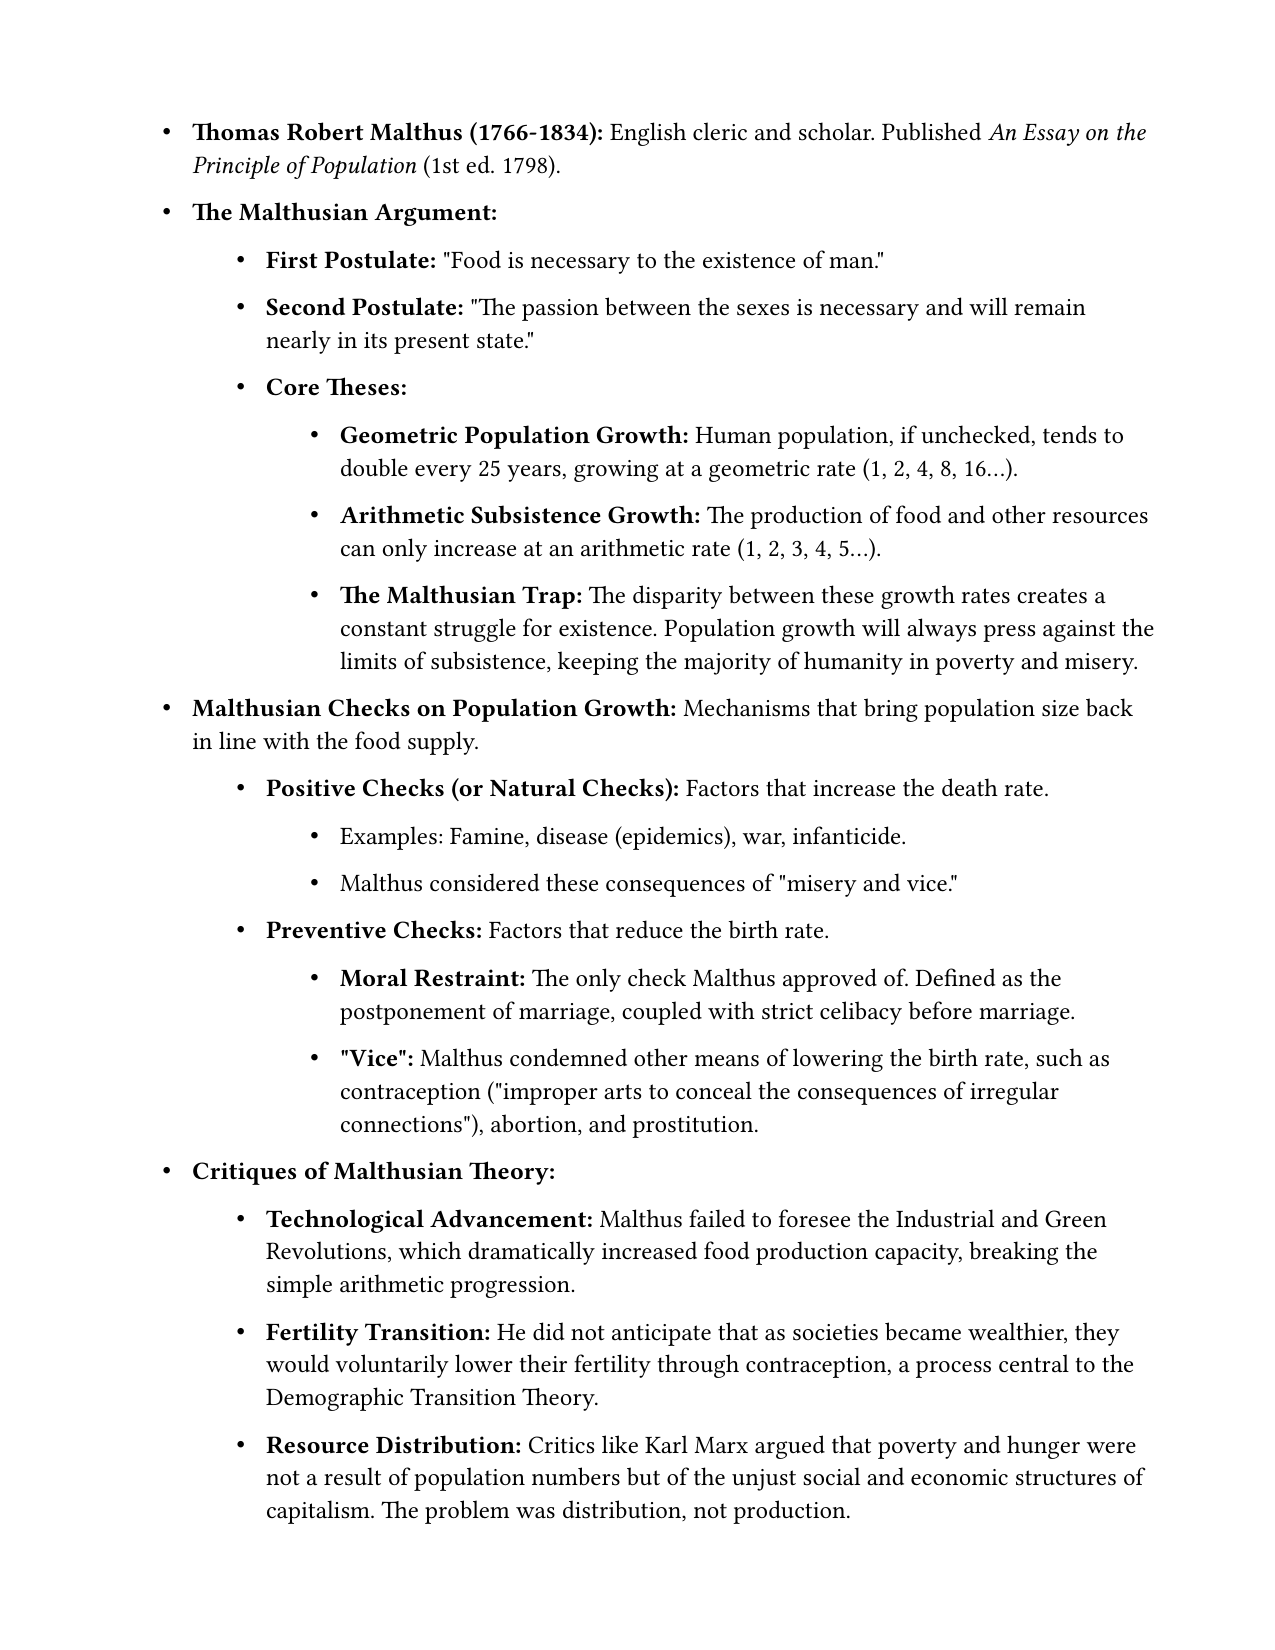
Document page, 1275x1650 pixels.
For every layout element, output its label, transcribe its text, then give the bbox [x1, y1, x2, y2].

list Resource Distribution: Critics like Karl Marx argued that poverty and hunger were not a result of population numbers but of the unjust social and economic structures of capitalism. The problem was distribution, not production. [236, 1431, 1157, 1525]
list Core Theses: [236, 373, 1157, 402]
list First Postulate: "Food is necessary to the existence of man." [236, 246, 1157, 274]
list Malthusian Checks on Population Growth: Mechanisms that bring population size back in line with the food supply. [162, 694, 1157, 756]
list "Vice": Malthus condemned other means of lowering the birth rate, such as contraception ("improper arts to conceal the consequences of irregular connections"), abortion, and prostitution. [310, 1044, 1157, 1138]
list The Malthusian Trap: The disparity between these growth rates creates a constant struggle for existence. Population growth will always press against the limits of subsistence, keeping the majority of humanity in poverty and misery. [310, 581, 1157, 675]
list Technological Advancement: Malthus failed to foresee the Industrial and Green Revolutions, which dramatically increased food production capacity, breaking the simple arithmetic progression. [236, 1204, 1157, 1299]
list Preventive Checks: Factors that reduce the birth rate. [236, 917, 1157, 945]
list Malthus considered these consequences of "misery and vice." [310, 869, 1157, 898]
list Moral Restraint: The only check Malthus approved of. Defined as the postponement of marriage, coupled with strict celibacy before marriage. [310, 964, 1157, 1025]
list Positive Checks (or Natural Checks): Factors that increase the death rate. [236, 774, 1157, 803]
list Examples: Famine, disease (epidemics), war, infanticide. [310, 822, 1157, 850]
list Arithmetic Subsistence Growth: The production of food and other resources can only increase at an arithmetic rate (1, 2, 3, 4, 5...). [310, 501, 1157, 562]
list Geometric Population Growth: Human population, if unchecked, tends to double every 25 years, growing at a geometric rate (1, 2, 4, 8, 16...). [310, 421, 1157, 482]
list Fertility Transition: He did not anticipate that as societies became wealthier, they would voluntarily lower their fertility through contraception, a process central to the Demographic Transition Theory. [236, 1318, 1157, 1412]
list Critiques of Malthusian Theory: [162, 1157, 1157, 1186]
list The Malthusian Argument: [162, 198, 1157, 227]
list Second Postulate: "The passion between the sexes is necessary and will remain nearly in its present state." [236, 293, 1157, 354]
list Thomas Robert Malthus (1766-1834): English cleric and scholar. Published An Essay on the Principle of Population (1st ed. 1798). [162, 118, 1157, 179]
